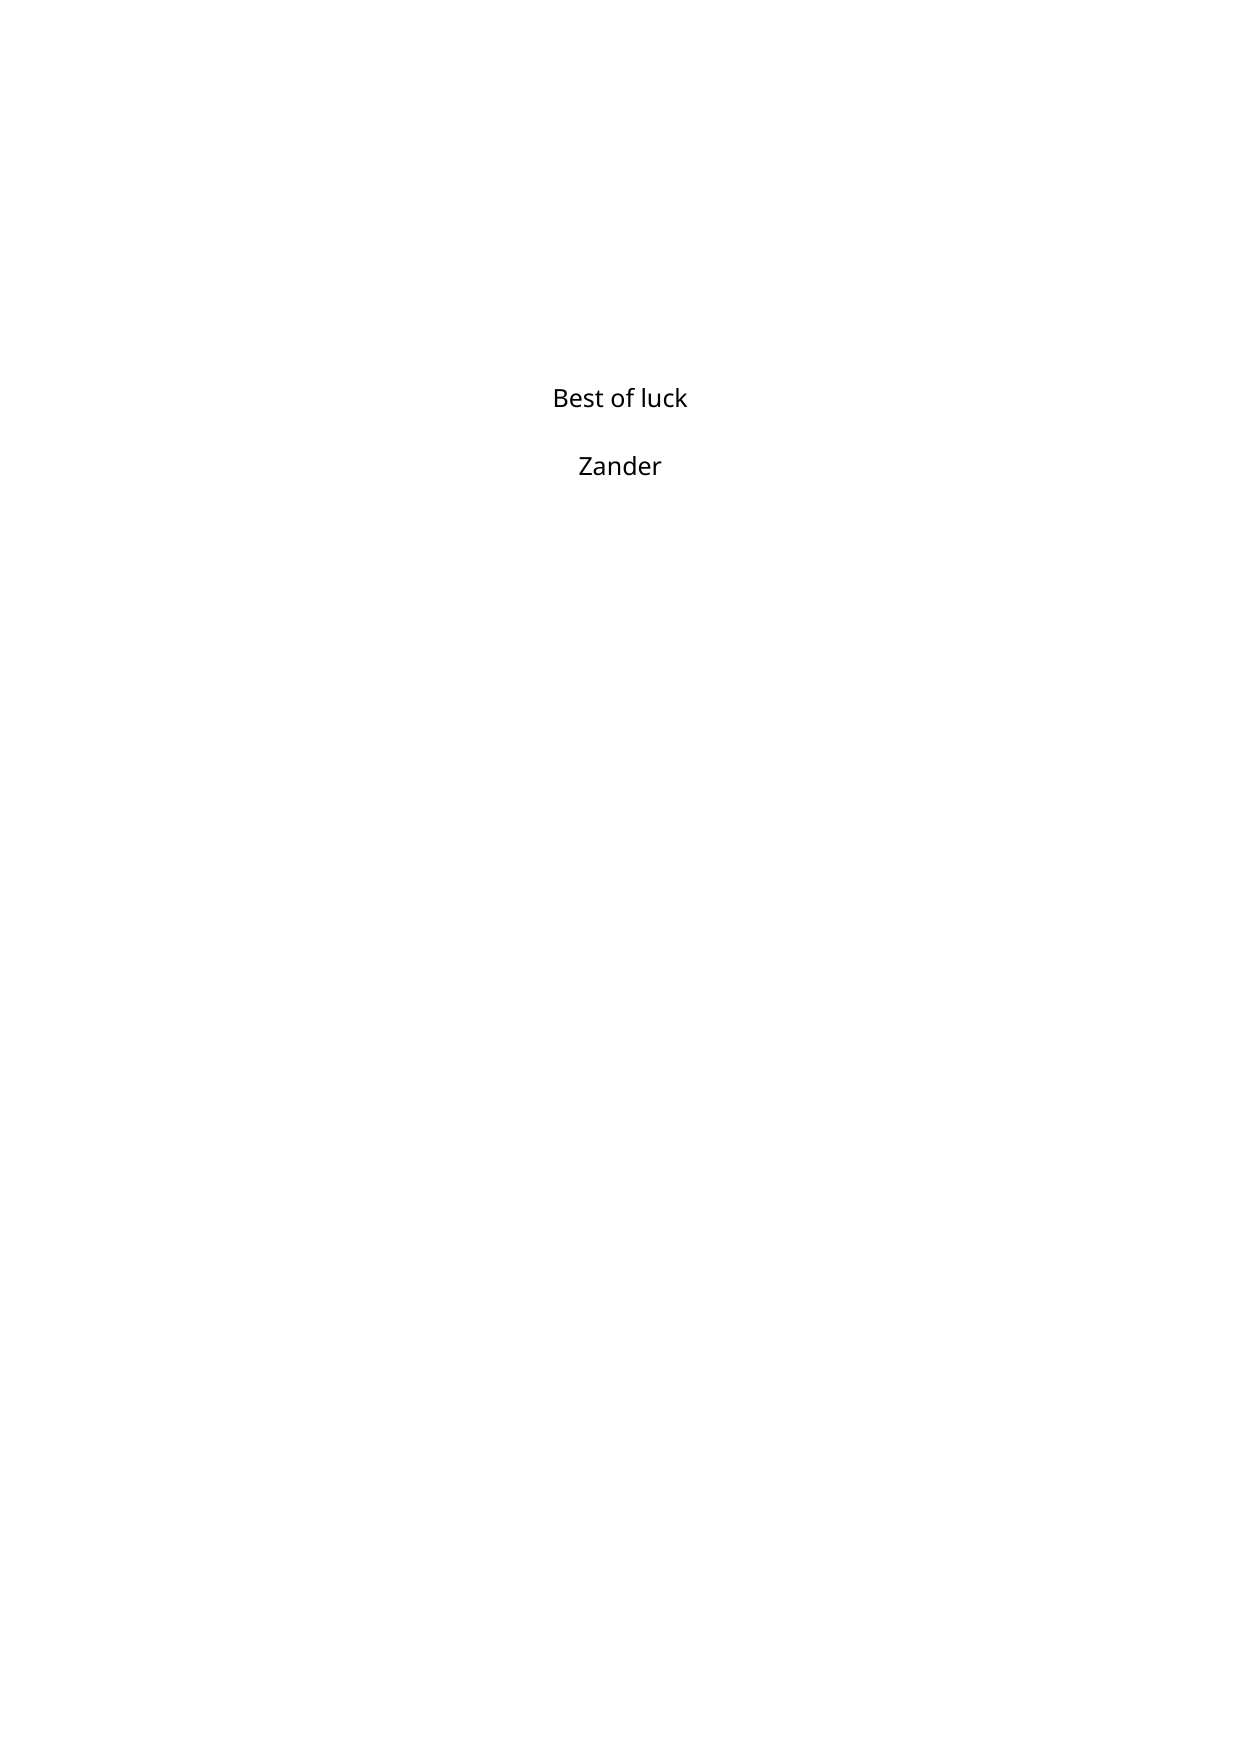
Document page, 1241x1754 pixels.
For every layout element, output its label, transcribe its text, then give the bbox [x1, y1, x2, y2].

text Best of luck [118, 380, 1122, 414]
text Zander [118, 448, 1122, 483]
